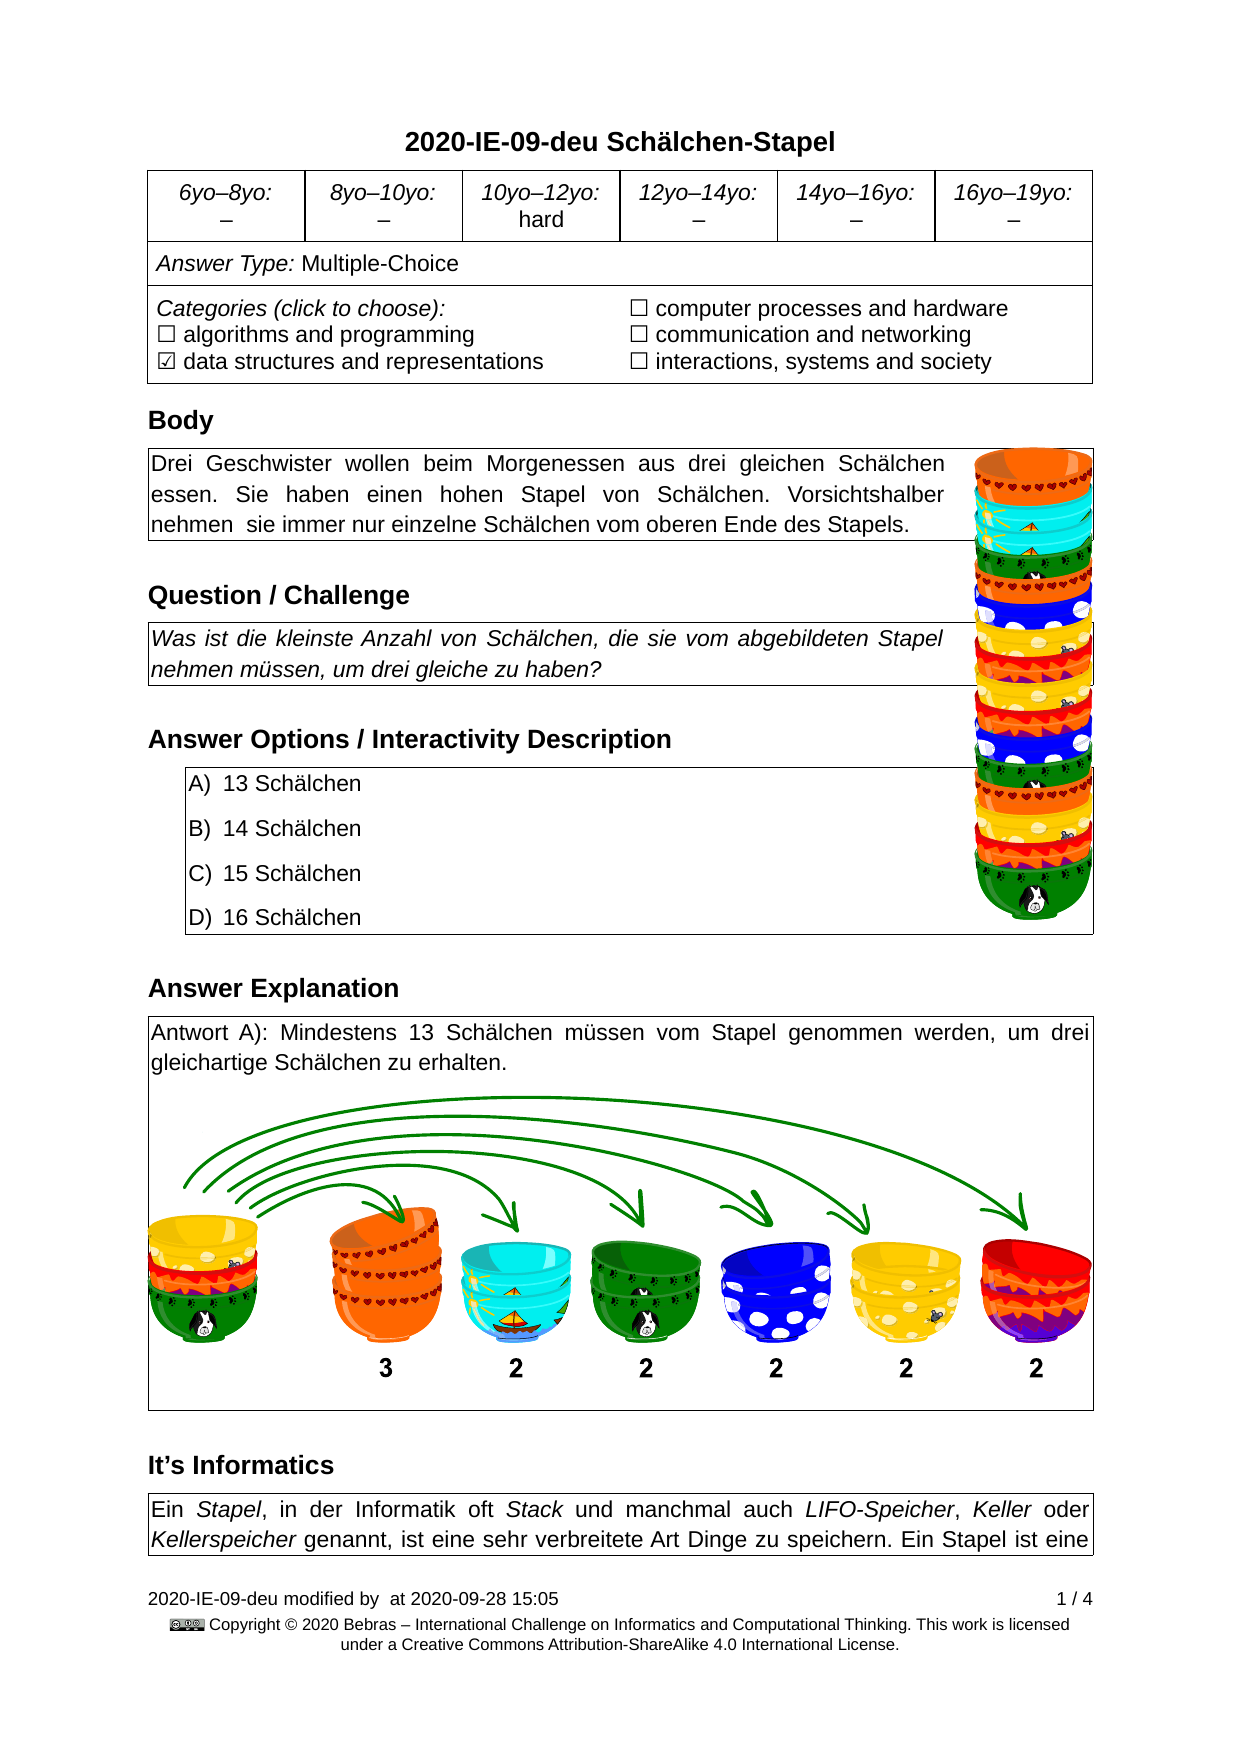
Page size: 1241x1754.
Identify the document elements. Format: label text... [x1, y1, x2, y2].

text Antwort A): Mindestens 13 Schälchen müssen vom Stapel genommen werden, um drei gleichartige Schälchen zu erhalten. [149, 1017, 1093, 1075]
subtitle It’s Informatics [148, 1450, 1093, 1480]
list 15 Schälchen [186, 857, 980, 886]
text Was ist die kleinste Anzahl von Schälchen, die sie vom abgebildeten Stapel nehmen müssen, um drei gleiche zu haben? [149, 623, 977, 685]
table_cell Answer Type: Multiple-Choice [148, 242, 1092, 285]
subtitle Body [148, 404, 1093, 435]
table_header 8yo–10yo: – [306, 171, 462, 241]
subtitle 2020-IE-09-deu Schälchen-Stapel [148, 125, 1093, 157]
text Ein Stapel, in der Informatik oft Stack und manchmal auch LIFO-Speicher, Keller oder Kellerspeicher genannt, ist eine sehr verbreitete Art Dinge zu speichern. Ein Stapel ist eine [149, 1494, 1093, 1555]
table_header 10yo–12yo: hard [463, 171, 619, 241]
subtitle Answer Explanation [148, 973, 1093, 1003]
table_cell ☐ computer processes and hardware ☐ communication and networking ☐ interactions, systems and society [620, 286, 1092, 383]
list 16 Schälchen [186, 901, 1093, 934]
table_header 6yo–8yo: – [148, 171, 304, 241]
subtitle Question / Challenge [148, 579, 977, 610]
text Drei Geschwister wollen beim Morgenessen aus drei gleichen Schälchen essen. Sie haben einen hohen Stapel von Schälchen. Vorsichtshalber nehmen sie immer nur einzelne Schälchen vom oberen Ende des Stapels. [149, 449, 999, 540]
table_cell Categories (click to choose): ☐ algorithms and programming ☑ data structures and representations [148, 286, 620, 383]
table_header 16yo–19yo: – [936, 171, 1092, 241]
list 13 Schälchen [186, 768, 977, 796]
subtitle Answer Options / Interactivity Description [148, 724, 977, 754]
list 14 Schälchen [186, 812, 977, 841]
table_header 14yo–16yo: – [778, 171, 934, 241]
table_header 12yo–14yo: – [621, 171, 777, 241]
